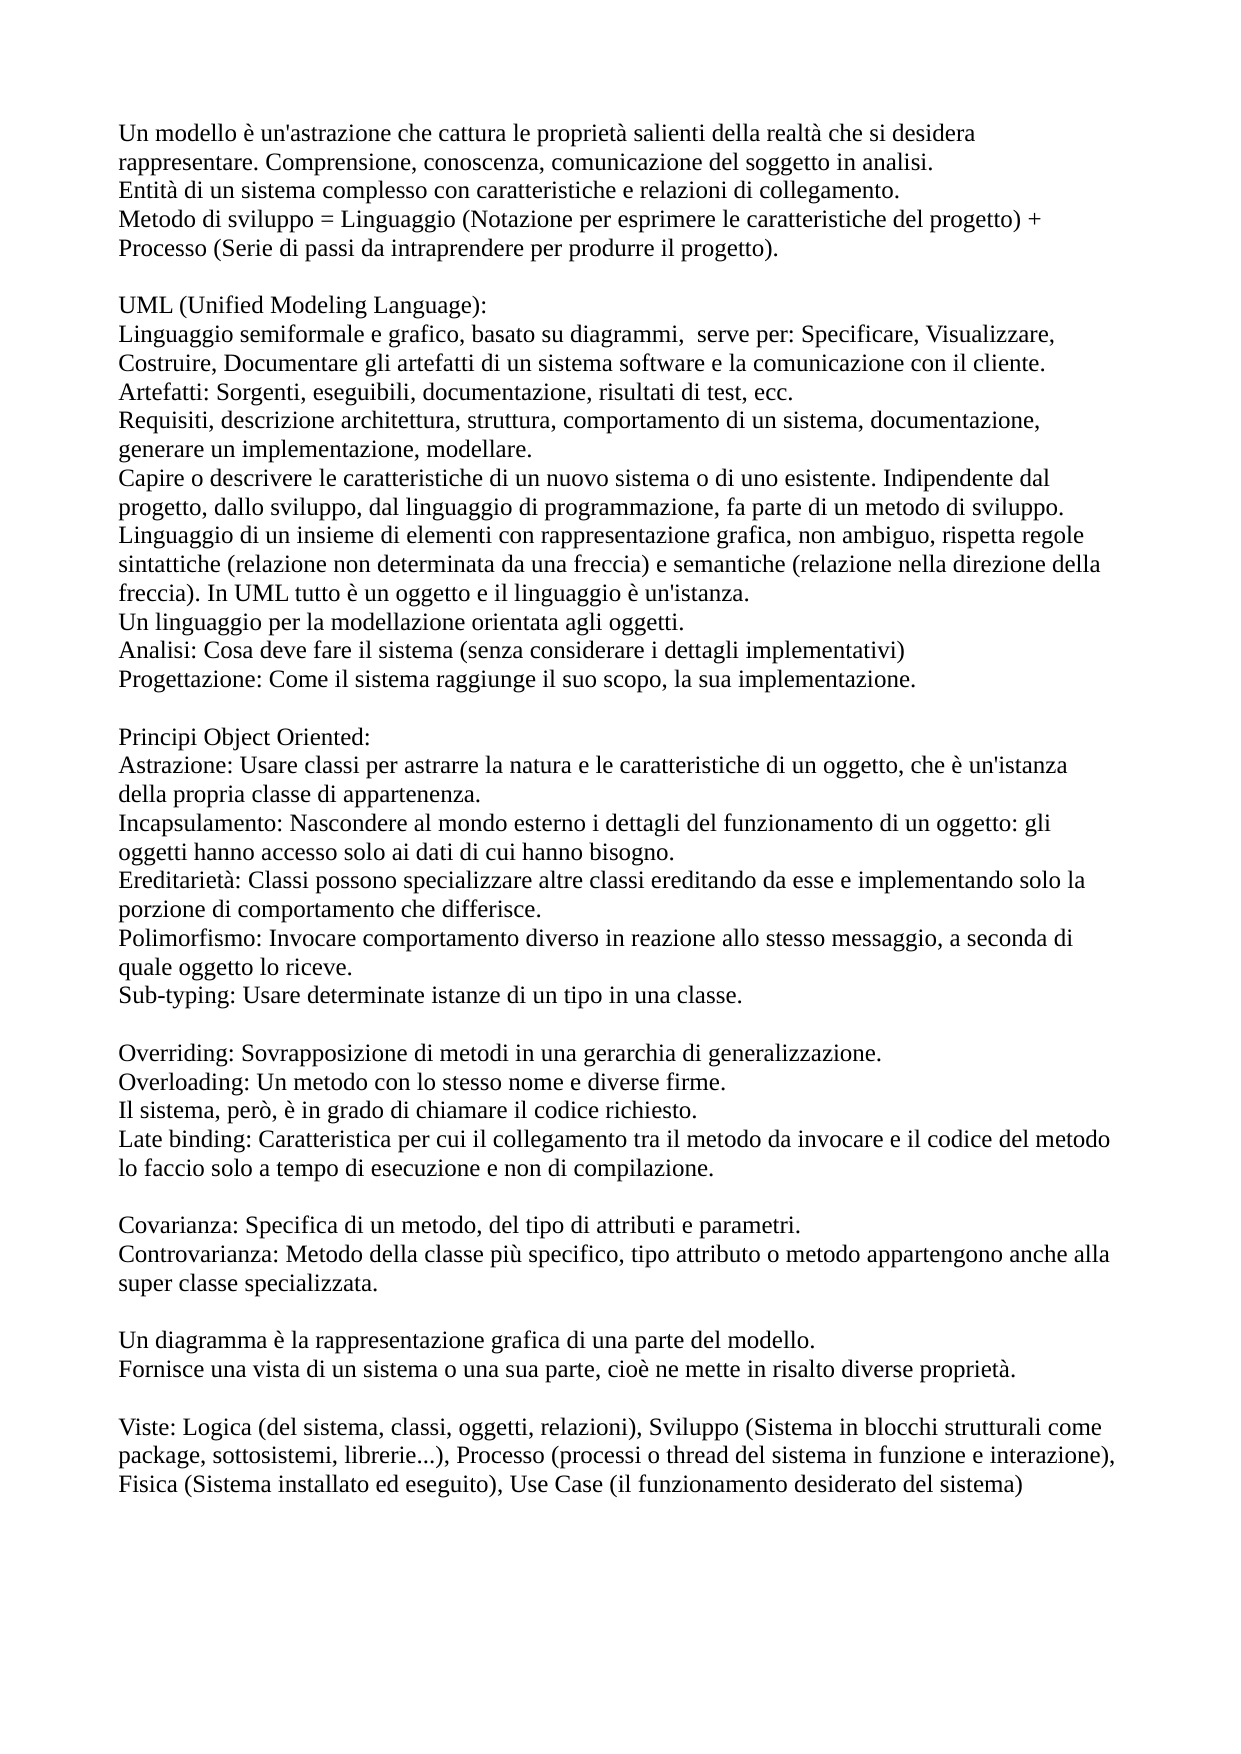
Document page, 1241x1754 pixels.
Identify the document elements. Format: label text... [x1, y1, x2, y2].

text UML (Unified Modeling Language): Linguaggio semiformale e grafico, basato su diagrammi, serve per: Specificare, Visualizzare, Costruire, Documentare gli artefatti di un sistema software e la comunicazione con il cliente. [118, 291, 1122, 377]
text Requisiti, descrizione architettura, struttura, comportamento di un sistema, documentazione, generare un implementazione, modellare. [118, 406, 1122, 463]
text Analisi: Cosa deve fare il sistema (senza considerare i dettagli implementativi) [118, 636, 1122, 664]
text Entità di un sistema complesso con caratteristiche e relazioni di collegamento. [118, 176, 1122, 204]
text Capire o descrivere le caratteristiche di un nuovo sistema o di uno esistente. Indipendente dal progetto, dallo sviluppo, dal linguaggio di programmazione, fa parte di un metodo di sviluppo. [118, 463, 1122, 521]
text Progettazione: Come il sistema raggiunge il suo scopo, la sua implementazione. [118, 664, 1122, 693]
text Covarianza: Specifica di un metodo, del tipo di attributi e parametri. [118, 1211, 1122, 1239]
text Metodo di sviluppo = Linguaggio (Notazione per esprimere le caratteristiche del progetto) + Processo (Serie di passi da intraprendere per produrre il progetto). [118, 204, 1122, 262]
text Overloading: Un metodo con lo stesso nome e diverse firme. [118, 1067, 1122, 1096]
text Un diagramma è la rappresentazione grafica di una parte del modello. [118, 1326, 1122, 1354]
text Il sistema, però, è in grado di chiamare il codice richiesto. [118, 1096, 1122, 1124]
text Sub-typing: Usare determinate istanze di un tipo in una classe. [118, 981, 1122, 1009]
text Polimorfismo: Invocare comportamento diverso in reazione allo stesso messaggio, a seconda di quale oggetto lo riceve. [118, 923, 1122, 981]
text Un linguaggio per la modellazione orientata agli oggetti. [118, 607, 1122, 636]
text Principi Object Oriented: [118, 722, 1122, 751]
text Overriding: Sovrapposizione di metodi in una gerarchia di generalizzazione. [118, 1038, 1122, 1067]
text Viste: Logica (del sistema, classi, oggetti, relazioni), Sviluppo (Sistema in blocchi strutturali come package, sottosistemi, librerie...), Processo (processi o thread del sistema in funzione e interazione), Fisica (Sistema installato ed eseguito), Use Case (il funzionamento desiderato del sistema) [118, 1412, 1122, 1498]
text Late binding: Caratteristica per cui il collegamento tra il metodo da invocare e il codice del metodo lo faccio solo a tempo di esecuzione e non di compilazione. [118, 1124, 1122, 1182]
text Incapsulamento: Nascondere al mondo esterno i dettagli del funzionamento di un oggetto: gli oggetti hanno accesso solo ai dati di cui hanno bisogno. [118, 808, 1122, 866]
text Controvarianza: Metodo della classe più specifico, tipo attributo o metodo appartengono anche alla super classe specializzata. [118, 1239, 1122, 1297]
text Linguaggio di un insieme di elementi con rappresentazione grafica, non ambiguo, rispetta regole sintattiche (relazione non determinata da una freccia) e semantiche (relazione nella direzione della freccia). In UML tutto è un oggetto e il linguaggio è un'istanza. [118, 521, 1122, 607]
text Fornisce una vista di un sistema o una sua parte, cioè ne mette in risalto diverse proprietà. [118, 1354, 1122, 1383]
text Ereditarietà: Classi possono specializzare altre classi ereditando da esse e implementando solo la porzione di comportamento che differisce. [118, 866, 1122, 923]
text Un modello è un'astrazione che cattura le proprietà salienti della realtà che si desidera rappresentare. Comprensione, conoscenza, comunicazione del soggetto in analisi. [118, 118, 1122, 176]
text Artefatti: Sorgenti, eseguibili, documentazione, risultati di test, ecc. [118, 377, 1122, 406]
text Astrazione: Usare classi per astrarre la natura e le caratteristiche di un oggetto, che è un'istanza della propria classe di appartenenza. [118, 751, 1122, 808]
